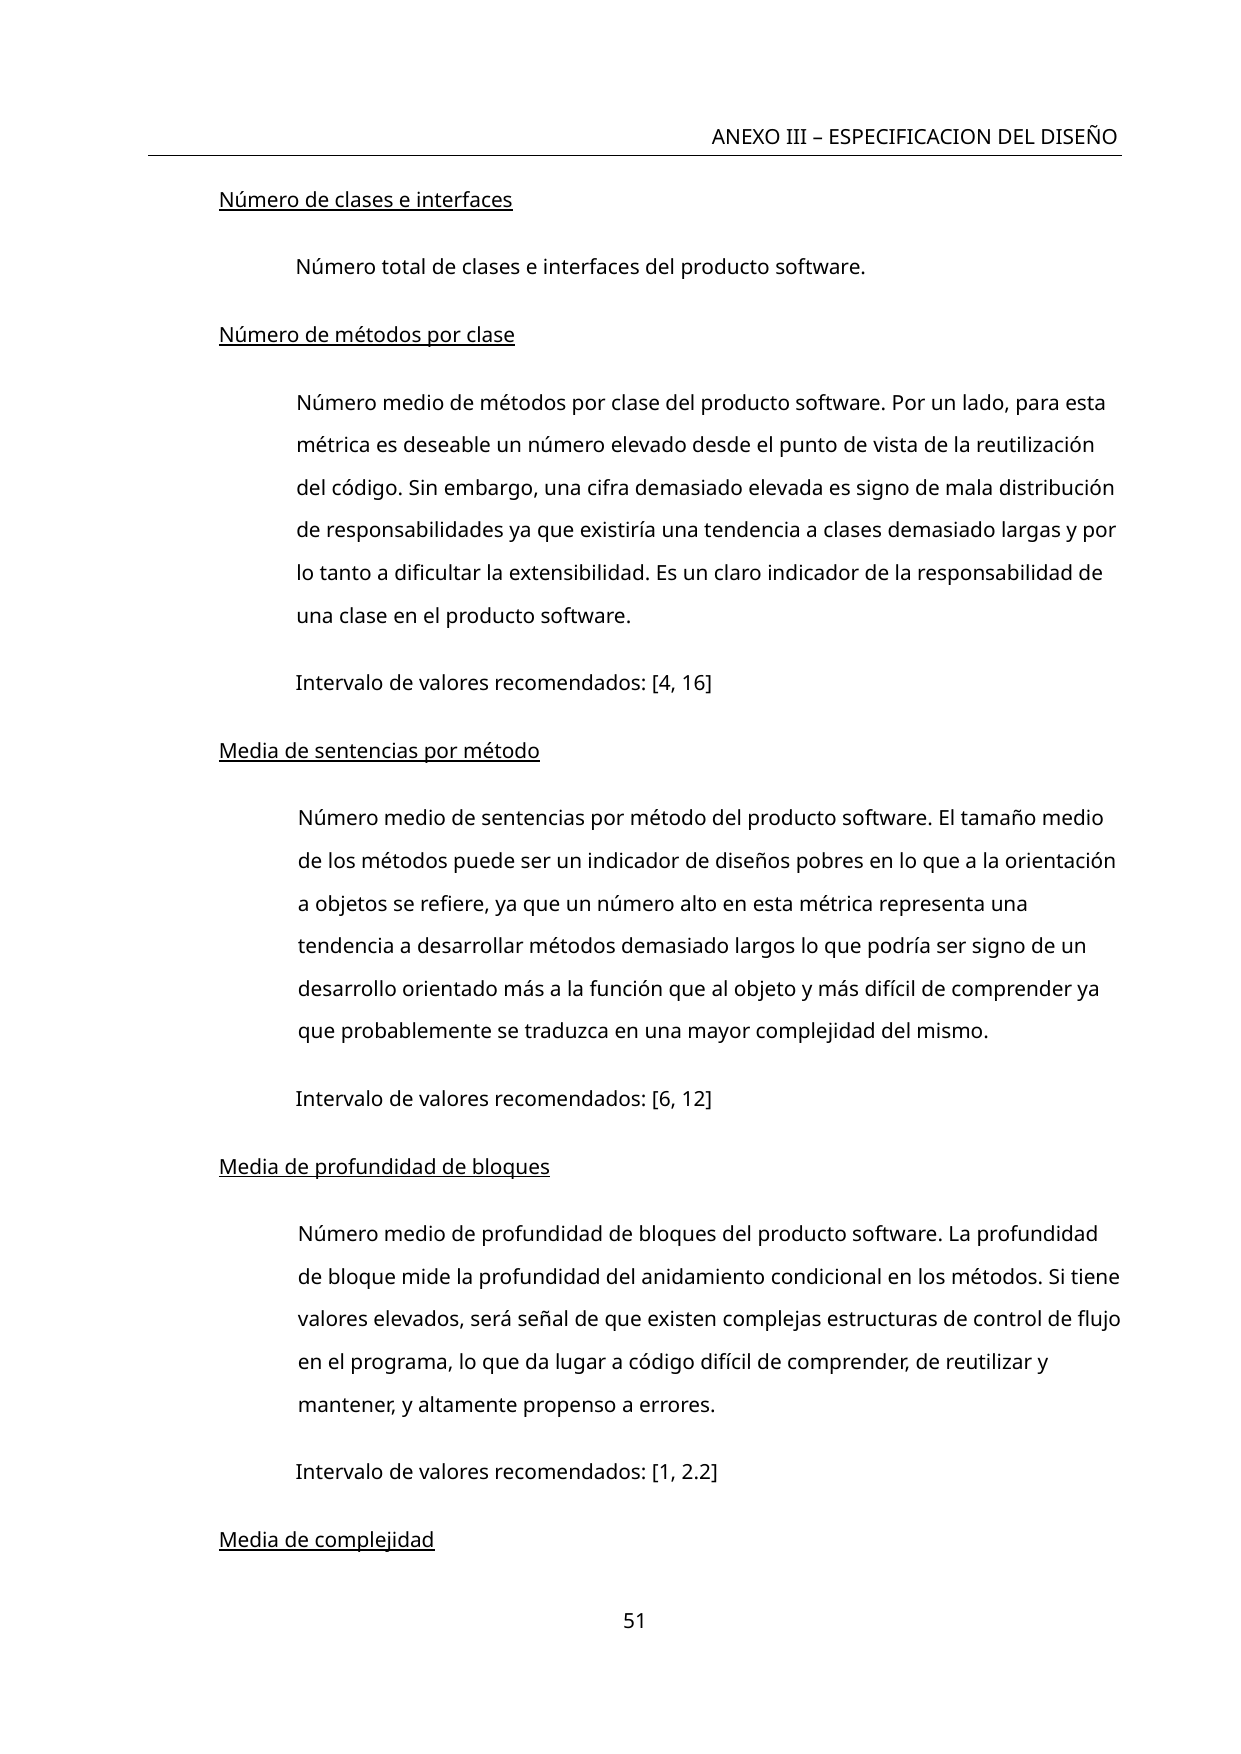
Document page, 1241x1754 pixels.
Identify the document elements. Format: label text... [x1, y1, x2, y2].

text Número medio de sentencias por método del producto software. El tamaño medio de los métodos puede ser un indicador de diseños pobres en lo que a la orientación a objetos se refiere, ya que un número alto en esta métrica representa una tendencia a desarrollar métodos demasiado largos lo que podría ser signo de un desarrollo orientado más a la función que al objeto y más difícil de comprender ya que probablemente se traduzca en una mayor complejidad del mismo. [298, 803, 1122, 1045]
text Número total de clases e interfaces del producto software. [148, 252, 1122, 281]
text Intervalo de valores recomendados: [4, 16] [148, 668, 1122, 697]
text Media de complejidad [148, 1525, 1122, 1553]
text Número medio de métodos por clase del producto software. Por un lado, para esta métrica es deseable un número elevado desde el punto de vista de la reutilización del código. Sin embargo, una cifra demasiado elevada es signo de mala distribución de responsabilidades ya que existiría una tendencia a clases demasiado largas y por lo tanto a dificultar la extensibilidad. Es un claro indicador de la responsabilidad de una clase en el producto software. [294, 388, 1122, 629]
text Número de clases e interfaces [148, 185, 1122, 213]
text Número de métodos por clase [148, 320, 1122, 348]
text Número medio de profundidad de bloques del producto software. La profundidad de bloque mide la profundidad del anidamiento condicional en los métodos. Si tiene valores elevados, será señal de que existen complejas estructuras de control de flujo en el programa, lo que da lugar a código difícil de comprender, de reutilizar y mantener, y altamente propenso a errores. [298, 1219, 1122, 1418]
text Intervalo de valores recomendados: [6, 12] [148, 1084, 1122, 1113]
text Media de sentencias por método [148, 736, 1122, 764]
text Media de profundidad de bloques [148, 1152, 1122, 1180]
text Intervalo de valores recomendados: [1, 2.2] [148, 1457, 1122, 1486]
